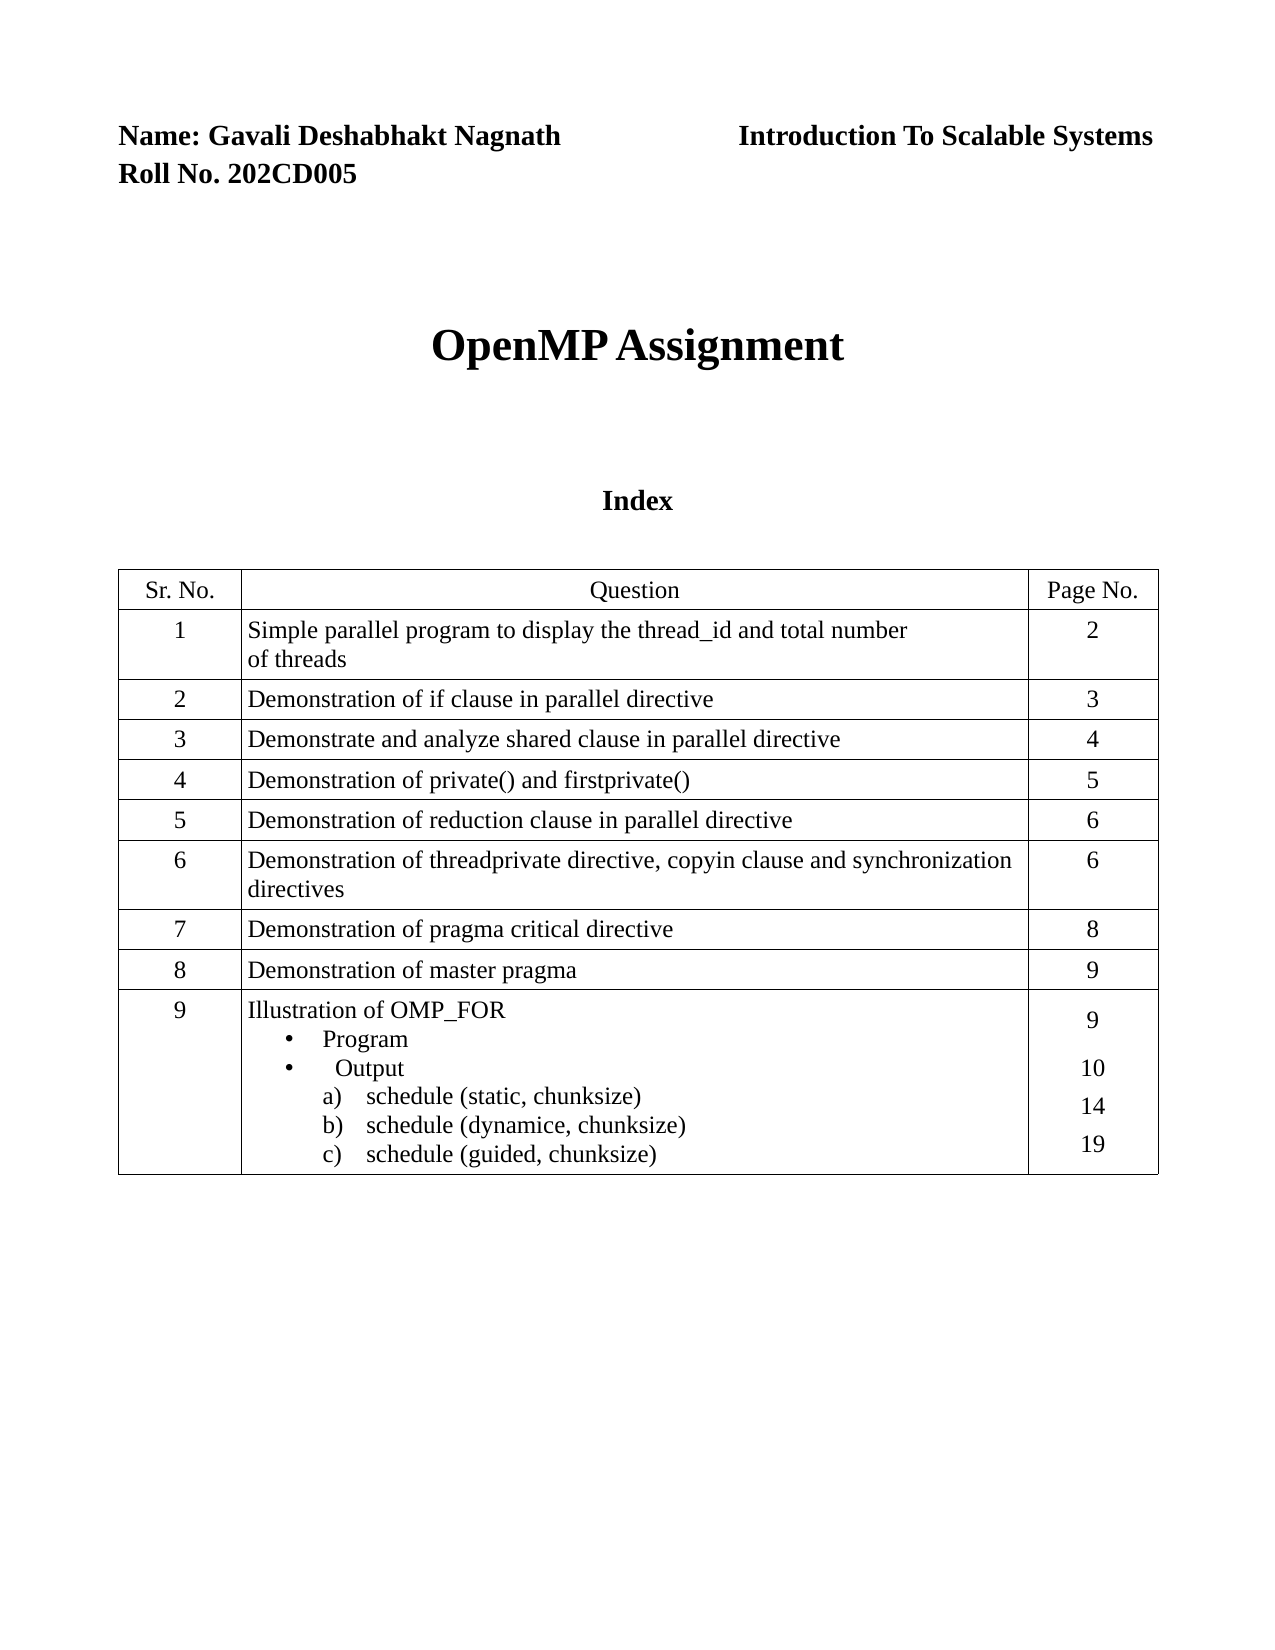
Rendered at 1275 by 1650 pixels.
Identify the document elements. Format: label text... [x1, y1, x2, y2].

table_cell 5 [1029, 760, 1158, 799]
table_cell 9 10 14 19 [1029, 990, 1158, 1173]
table_header Question [242, 570, 1028, 609]
table_cell 3 [119, 720, 241, 759]
table_cell Demonstration of pragma critical directive [242, 910, 1028, 949]
table_cell 3 [1029, 680, 1158, 719]
table_cell 2 [119, 680, 241, 719]
text OpenMP Assignment [118, 317, 1157, 370]
text Name: Gavali Deshabhakt Nagnath Introduction To Scalable Systems [118, 118, 1157, 152]
table_cell 2 [1029, 610, 1158, 678]
table_cell 8 [119, 950, 241, 989]
table_cell 9 [1029, 950, 1158, 989]
table_cell Demonstration of if clause in parallel directive [242, 680, 1028, 719]
table_cell 9 [119, 990, 241, 1173]
table_cell Demonstration of threadprivate directive, copyin clause and synchronization directives [242, 841, 1028, 909]
table_cell 6 [119, 841, 241, 909]
table_cell 5 [119, 800, 241, 840]
table_cell 1 [119, 610, 241, 678]
table_cell Illustration of OMP_FOR Program Output schedule (static, chunksize) schedule (dynamice, chunksize) schedule (guided, chunksize) [242, 990, 1028, 1173]
table_cell Demonstration of private() and firstprivate() [242, 760, 1028, 799]
table_cell Demonstrate and analyze shared clause in parallel directive [242, 720, 1028, 759]
table_header Page No. [1029, 570, 1158, 609]
text Roll No. 202CD005 [118, 157, 1157, 190]
table_cell Simple parallel program to display the thread_id and total number of threads [242, 610, 1028, 678]
table_cell Demonstration of master pragma [242, 950, 1028, 989]
table_cell 7 [119, 910, 241, 949]
table_cell 8 [1029, 910, 1158, 949]
table_cell 4 [119, 760, 241, 799]
table_cell 6 [1029, 800, 1158, 840]
text Index [118, 483, 1157, 516]
table_header Sr. No. [119, 570, 241, 609]
table_cell Demonstration of reduction clause in parallel directive [242, 800, 1028, 840]
table_cell 6 [1029, 841, 1158, 909]
table_cell 4 [1029, 720, 1158, 759]
